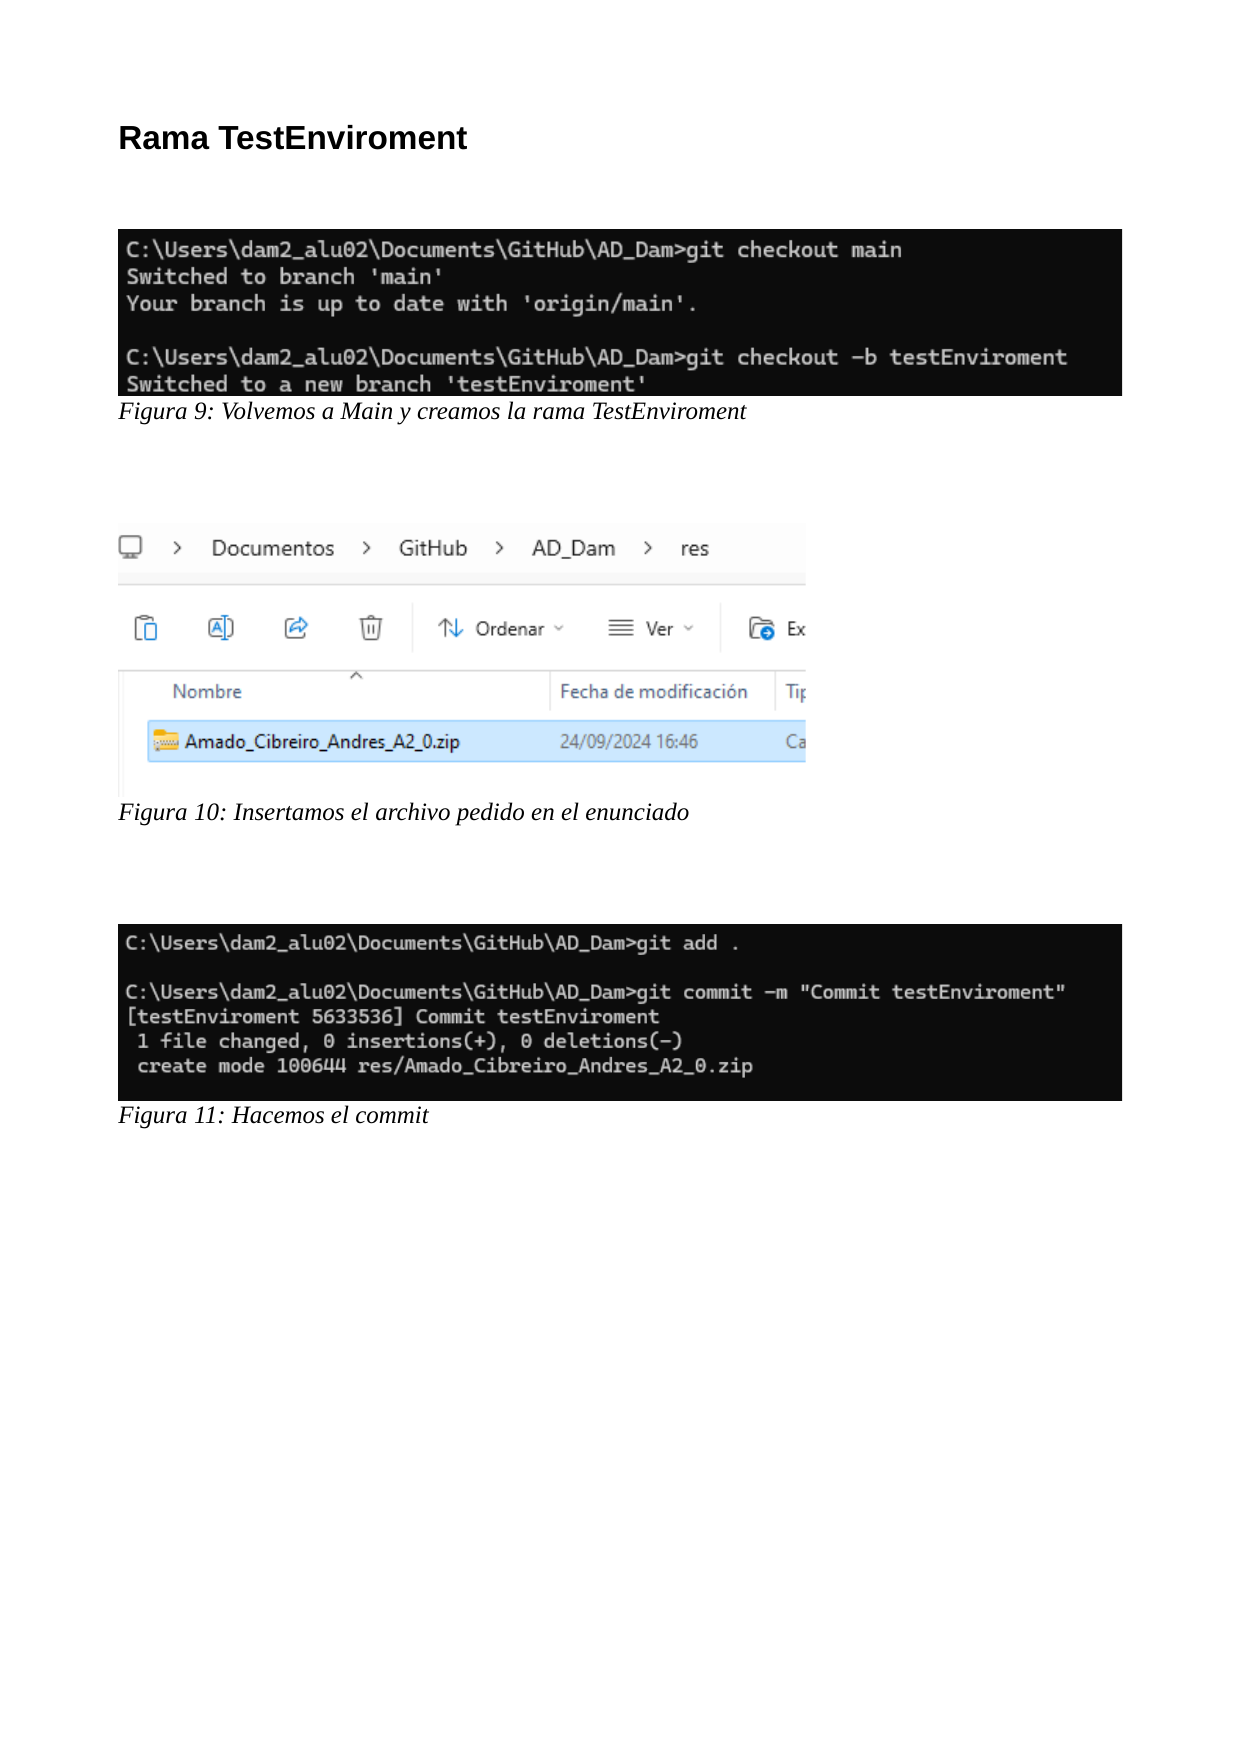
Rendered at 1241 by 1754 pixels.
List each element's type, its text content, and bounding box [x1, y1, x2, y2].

text Figura 10: Insertamos el archivo pedido en el enunciado [118, 797, 806, 825]
text Figura 9: Volvemos a Main y creamos la rama TestEnviroment [118, 396, 1122, 424]
picture [118, 523, 806, 797]
picture [118, 924, 1123, 1101]
text Figura 11: Hacemos el commit [118, 1101, 1122, 1129]
picture [118, 229, 1123, 396]
subtitle Rama TestEnviroment [118, 118, 1122, 157]
